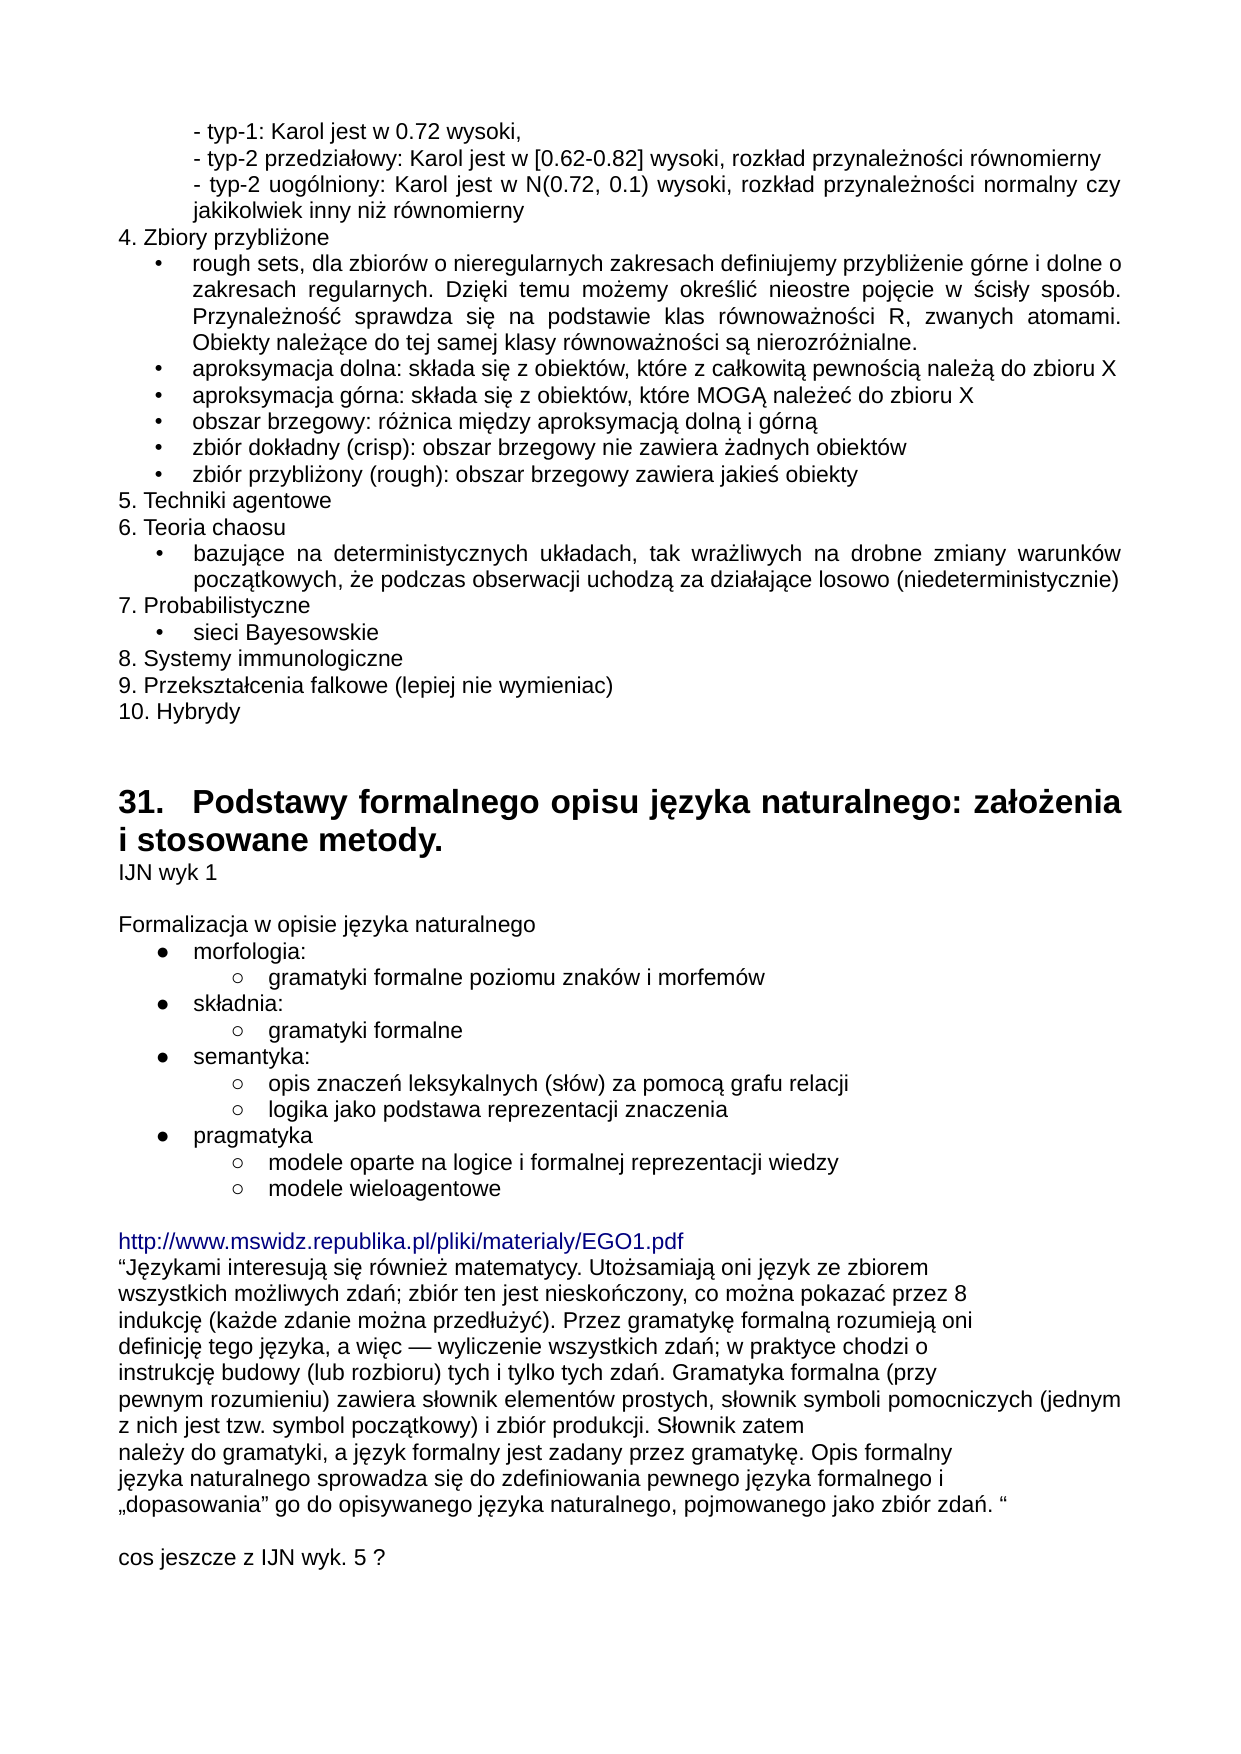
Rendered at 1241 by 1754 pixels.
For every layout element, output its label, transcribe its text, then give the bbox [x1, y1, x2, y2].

text definicję tego języka, a więc — wyliczenie wszystkich zdań; w praktyce chodzi o [118, 1333, 1122, 1359]
text instrukcję budowy (lub rozbioru) tych i tylko tych zdań. Gramatyka formalna (przy [118, 1359, 1122, 1386]
list opis znaczeń leksykalnych (słów) za pomocą grafu relacji [231, 1069, 1122, 1096]
text pewnym rozumieniu) zawiera słownik elementów prostych, słownik symboli pomocniczych (jednym z nich jest tzw. symbol początkowy) i zbiór produkcji. Słownik zatem [118, 1386, 1122, 1438]
list semantyka: [156, 1043, 1122, 1069]
list - typ-2 przedziałowy: Karol jest w [0.62-0.82] wysoki, rozkład przynależności równomierny [156, 144, 1122, 171]
list modele wieloagentowe [231, 1175, 1122, 1201]
list sieci Bayesowskie [156, 619, 1122, 645]
list obszar brzegowy: różnica między aproksymacją dolną i górną [154, 408, 1122, 434]
list logika jako podstawa reprezentacji znaczenia [231, 1096, 1122, 1122]
text 8. Systemy immunologiczne [118, 645, 1122, 672]
text indukcję (każde zdanie można przedłużyć). Przez gramatykę formalną rozumieją oni [118, 1307, 1122, 1333]
list gramatyki formalne poziomu znaków i morfemów [231, 964, 1122, 990]
list gramatyki formalne [231, 1017, 1122, 1043]
text “Językami interesują się również matematycy. Utożsamiają oni język ze zbiorem [118, 1254, 1122, 1280]
text języka naturalnego sprowadza się do zdefiniowania pewnego języka formalnego i [118, 1465, 1122, 1491]
list pragmatyka [156, 1122, 1122, 1148]
list morfologia: [156, 938, 1122, 964]
list składnia: [156, 990, 1122, 1017]
list - typ-1: Karol jest w 0.72 wysoki, [156, 118, 1122, 144]
text należy do gramatyki, a język formalny jest zadany przez gramatykę. Opis formalny [118, 1438, 1122, 1465]
text wszystkich możliwych zdań; zbiór ten jest nieskończony, co można pokazać przez 8 [118, 1280, 1122, 1307]
list - typ-2 uogólniony: Karol jest w N(0.72, 0.1) wysoki, rozkład przynależności normalny czy jakikolwiek inny niż równomierny [156, 171, 1122, 223]
text 9. Przekształcenia falkowe (lepiej nie wymieniac) [118, 672, 1122, 698]
text Formalizacja w opisie języka naturalnego [118, 911, 1122, 938]
list bazujące na deterministycznych układach, tak wrażliwych na drobne zmiany warunków początkowych, że podczas obserwacji uchodzą za działające losowo (niedeterministycznie) [156, 540, 1122, 592]
list aproksymacja dolna: składa się z obiektów, które z całkowitą pewnością należą do zbioru X [154, 355, 1122, 382]
text „dopasowania” go do opisywanego języka naturalnego, pojmowanego jako zbiór zdań. “ [118, 1491, 1122, 1517]
text 6. Teoria chaosu [118, 513, 1122, 540]
text cos jeszcze z IJN wyk. 5 ? [118, 1544, 1122, 1570]
text 31. Podstawy formalnego opisu języka naturalnego: założenia i stosowane metody. [118, 782, 1122, 859]
list modele oparte na logice i formalnej reprezentacji wiedzy [231, 1148, 1122, 1175]
text IJN wyk 1 [118, 859, 1122, 885]
text 10. Hybrydy [118, 698, 1122, 724]
text 7. Probabilistyczne [118, 592, 1122, 619]
list zbiór dokładny (crisp): obszar brzegowy nie zawiera żadnych obiektów [154, 434, 1122, 461]
text 4. Zbiory przybliżone [118, 223, 1122, 250]
list rough sets, dla zbiorów o nieregularnych zakresach definiujemy przybliżenie górne i dolne o zakresach regularnych. Dzięki temu możemy określić nieostre pojęcie w ścisły sposób. Przynależność sprawdza się na podstawie klas równoważności R, zwanych atomami. Obiekty należące do tej samej klasy równoważności są nierozróżnialne. [154, 250, 1122, 355]
text http://www.mswidz.republika.pl/pliki/materialy/EGO1.pdf [118, 1228, 1122, 1254]
list aproksymacja górna: składa się z obiektów, które MOGĄ należeć do zbioru X [154, 382, 1122, 408]
list zbiór przybliżony (rough): obszar brzegowy zawiera jakieś obiekty [154, 461, 1122, 487]
text 5. Techniki agentowe [118, 487, 1122, 513]
